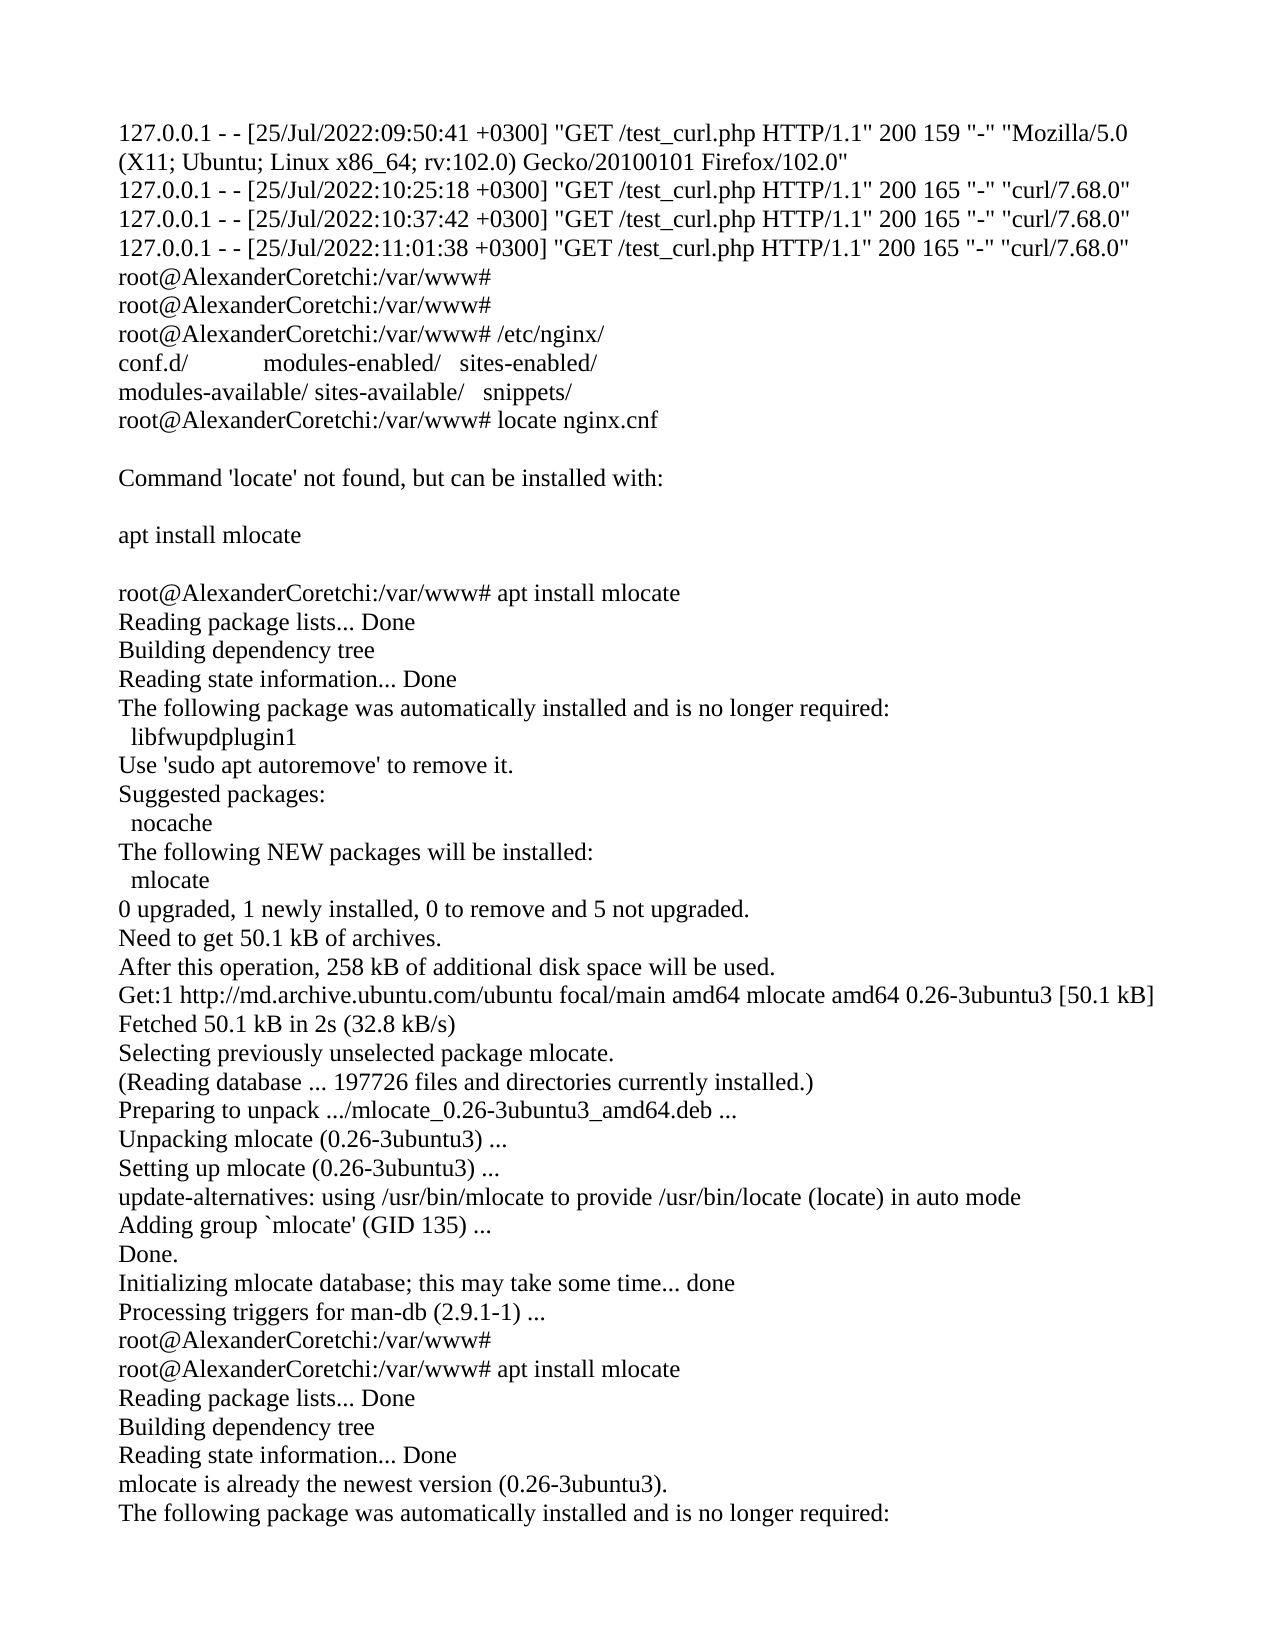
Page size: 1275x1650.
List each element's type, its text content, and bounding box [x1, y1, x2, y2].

text libfwupdplugin1 [118, 722, 1157, 751]
text root@AlexanderCoretchi:/var/www# apt install mlocate [118, 578, 1157, 607]
text Unpacking mlocate (0.26-3ubuntu3) ... [118, 1124, 1157, 1153]
text root@AlexanderCoretchi:/var/www# apt install mlocate [118, 1354, 1157, 1383]
text update-alternatives: using /usr/bin/mlocate to provide /usr/bin/locate (locate) in auto mode [118, 1182, 1157, 1211]
text root@AlexanderCoretchi:/var/www# /etc/nginx/ [118, 319, 1157, 348]
text 127.0.0.1 - - [25/Jul/2022:10:25:18 +0300] "GET /test_curl.php HTTP/1.1" 200 165 "-" "curl/7.68.0" [118, 176, 1157, 204]
text Reading package lists... Done [118, 607, 1157, 636]
text root@AlexanderCoretchi:/var/www# [118, 1326, 1157, 1354]
text Building dependency tree [118, 1412, 1157, 1441]
text Preparing to unpack .../mlocate_0.26-3ubuntu3_amd64.deb ... [118, 1096, 1157, 1124]
text Selecting previously unselected package mlocate. [118, 1038, 1157, 1067]
text conf.d/ modules-enabled/ sites-enabled/ [118, 348, 1157, 377]
text Done. [118, 1239, 1157, 1268]
text nocache [118, 808, 1157, 837]
text Reading state information... Done [118, 1441, 1157, 1469]
text 127.0.0.1 - - [25/Jul/2022:11:01:38 +0300] "GET /test_curl.php HTTP/1.1" 200 165 "-" "curl/7.68.0" [118, 233, 1157, 262]
text 0 upgraded, 1 newly installed, 0 to remove and 5 not upgraded. [118, 894, 1157, 923]
text Need to get 50.1 kB of archives. [118, 923, 1157, 952]
text (Reading database ... 197726 files and directories currently installed.) [118, 1067, 1157, 1096]
text Reading package lists... Done [118, 1383, 1157, 1412]
text The following package was automatically installed and is no longer required: [118, 693, 1157, 722]
text mlocate is already the newest version (0.26-3ubuntu3). [118, 1469, 1157, 1498]
text The following package was automatically installed and is no longer required: [118, 1498, 1157, 1527]
text Adding group `mlocate' (GID 135) ... [118, 1211, 1157, 1239]
text Initializing mlocate database; this may take some time... done [118, 1268, 1157, 1297]
text Reading state information... Done [118, 664, 1157, 693]
text root@AlexanderCoretchi:/var/www# locate nginx.cnf [118, 406, 1157, 434]
text Processing triggers for man-db (2.9.1-1) ... [118, 1297, 1157, 1326]
text 127.0.0.1 - - [25/Jul/2022:10:37:42 +0300] "GET /test_curl.php HTTP/1.1" 200 165 "-" "curl/7.68.0" [118, 204, 1157, 233]
text mlocate [118, 866, 1157, 894]
text Suggested packages: [118, 779, 1157, 808]
text After this operation, 258 kB of additional disk space will be used. [118, 952, 1157, 981]
text Command 'locate' not found, but can be installed with: [118, 463, 1157, 492]
text The following NEW packages will be installed: [118, 837, 1157, 866]
text Fetched 50.1 kB in 2s (32.8 kB/s) [118, 1009, 1157, 1038]
text 127.0.0.1 - - [25/Jul/2022:09:50:41 +0300] "GET /test_curl.php HTTP/1.1" 200 159 "-" "Mozilla/5.0 (X11; Ubuntu; Linux x86_64; rv:102.0) Gecko/20100101 Firefox/102.0" [118, 118, 1157, 176]
text root@AlexanderCoretchi:/var/www# [118, 262, 1157, 291]
text Setting up mlocate (0.26-3ubuntu3) ... [118, 1153, 1157, 1182]
text Use 'sudo apt autoremove' to remove it. [118, 751, 1157, 779]
text Building dependency tree [118, 636, 1157, 664]
text modules-available/ sites-available/ snippets/ [118, 377, 1157, 406]
text apt install mlocate [118, 521, 1157, 549]
text Get:1 http://md.archive.ubuntu.com/ubuntu focal/main amd64 mlocate amd64 0.26-3ubuntu3 [50.1 kB] [118, 981, 1157, 1009]
text root@AlexanderCoretchi:/var/www# [118, 291, 1157, 319]
